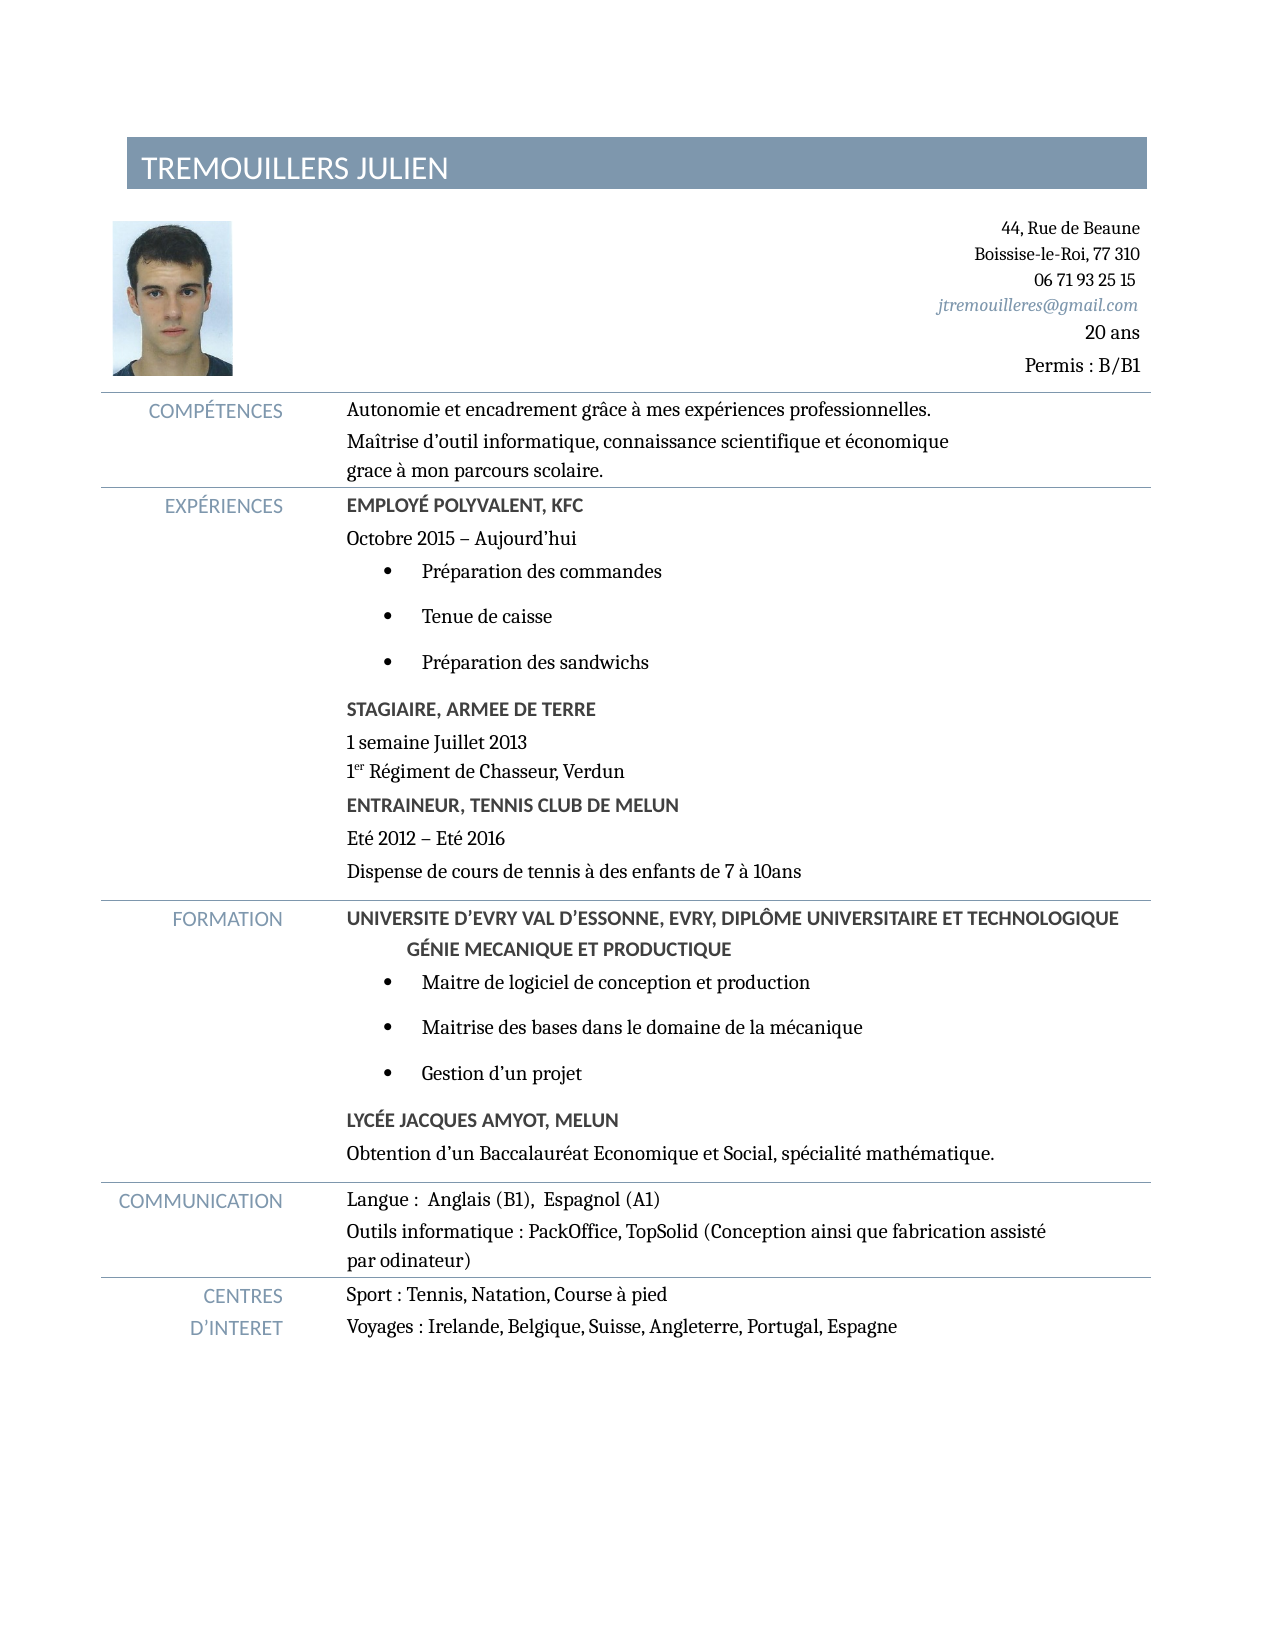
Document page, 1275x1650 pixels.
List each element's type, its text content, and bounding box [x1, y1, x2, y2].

table_cell Universite d’evry val d’essonne, evry, diplôme universitaire et technologique génie mecanique et productique Maitre de logiciel de conception et production Maitrise des bases dans le domaine de la mécanique Gestion d’un projet Lycée jacques amyot, Melun Obtention d’un Baccalauréat Economique et Social, spécialité mathématique. [335, 901, 1151, 1182]
table_cell [294, 1183, 335, 1277]
table_cell ExpÉrienceS [101, 488, 294, 900]
table_cell [294, 488, 335, 900]
table_cell [294, 393, 335, 487]
table_cell Communication [101, 1183, 294, 1277]
table_cell Autonomie et encadrement grâce à mes expériences professionnelles. Maîtrise d’outil informatique, connaissance scientifique et économique grace à mon parcours scolaire. [335, 393, 1151, 487]
table_cell Sport : Tennis, Natation, Course à pied Voyages : Irelande, Belgique, Suisse, Angleterre, Portugal, Espagne [335, 1278, 1151, 1357]
table_cell [294, 901, 335, 1182]
text TReMOUILLERS Julien [129, 139, 1146, 188]
table_header 44, Rue de Beaune Boissise-le-Roi, 77 310 06 71 93 25 15 jtremouilleres@gmail.com 20 ans Permis : B/B1 [335, 214, 1151, 392]
table_header [101, 214, 294, 392]
table_cell [294, 1278, 335, 1357]
table_cell Employé polyvalent, kfc Octobre 2015 – Aujourd’hui Préparation des commandes Tenue de caisse Préparation des sandwichs Stagiaire, armee de terre 1 semaine Juillet 2013 1er Régiment de Chasseur, Verdun Entraineur, Tennis club de melun Eté 2012 – Eté 2016 Dispense de cours de tennis à des enfants de 7 à 10ans [335, 488, 1151, 900]
table_cell Formation [101, 901, 294, 1182]
picture [112, 221, 233, 376]
table_header [294, 214, 335, 392]
table_cell Centres d’interet [101, 1278, 294, 1357]
table_cell Langue : Anglais (B1), Espagnol (A1) Outils informatique : PackOffice, TopSolid (Conception ainsi que fabrication assisté par odinateur) [335, 1183, 1151, 1277]
table_cell Compétences [101, 393, 294, 487]
